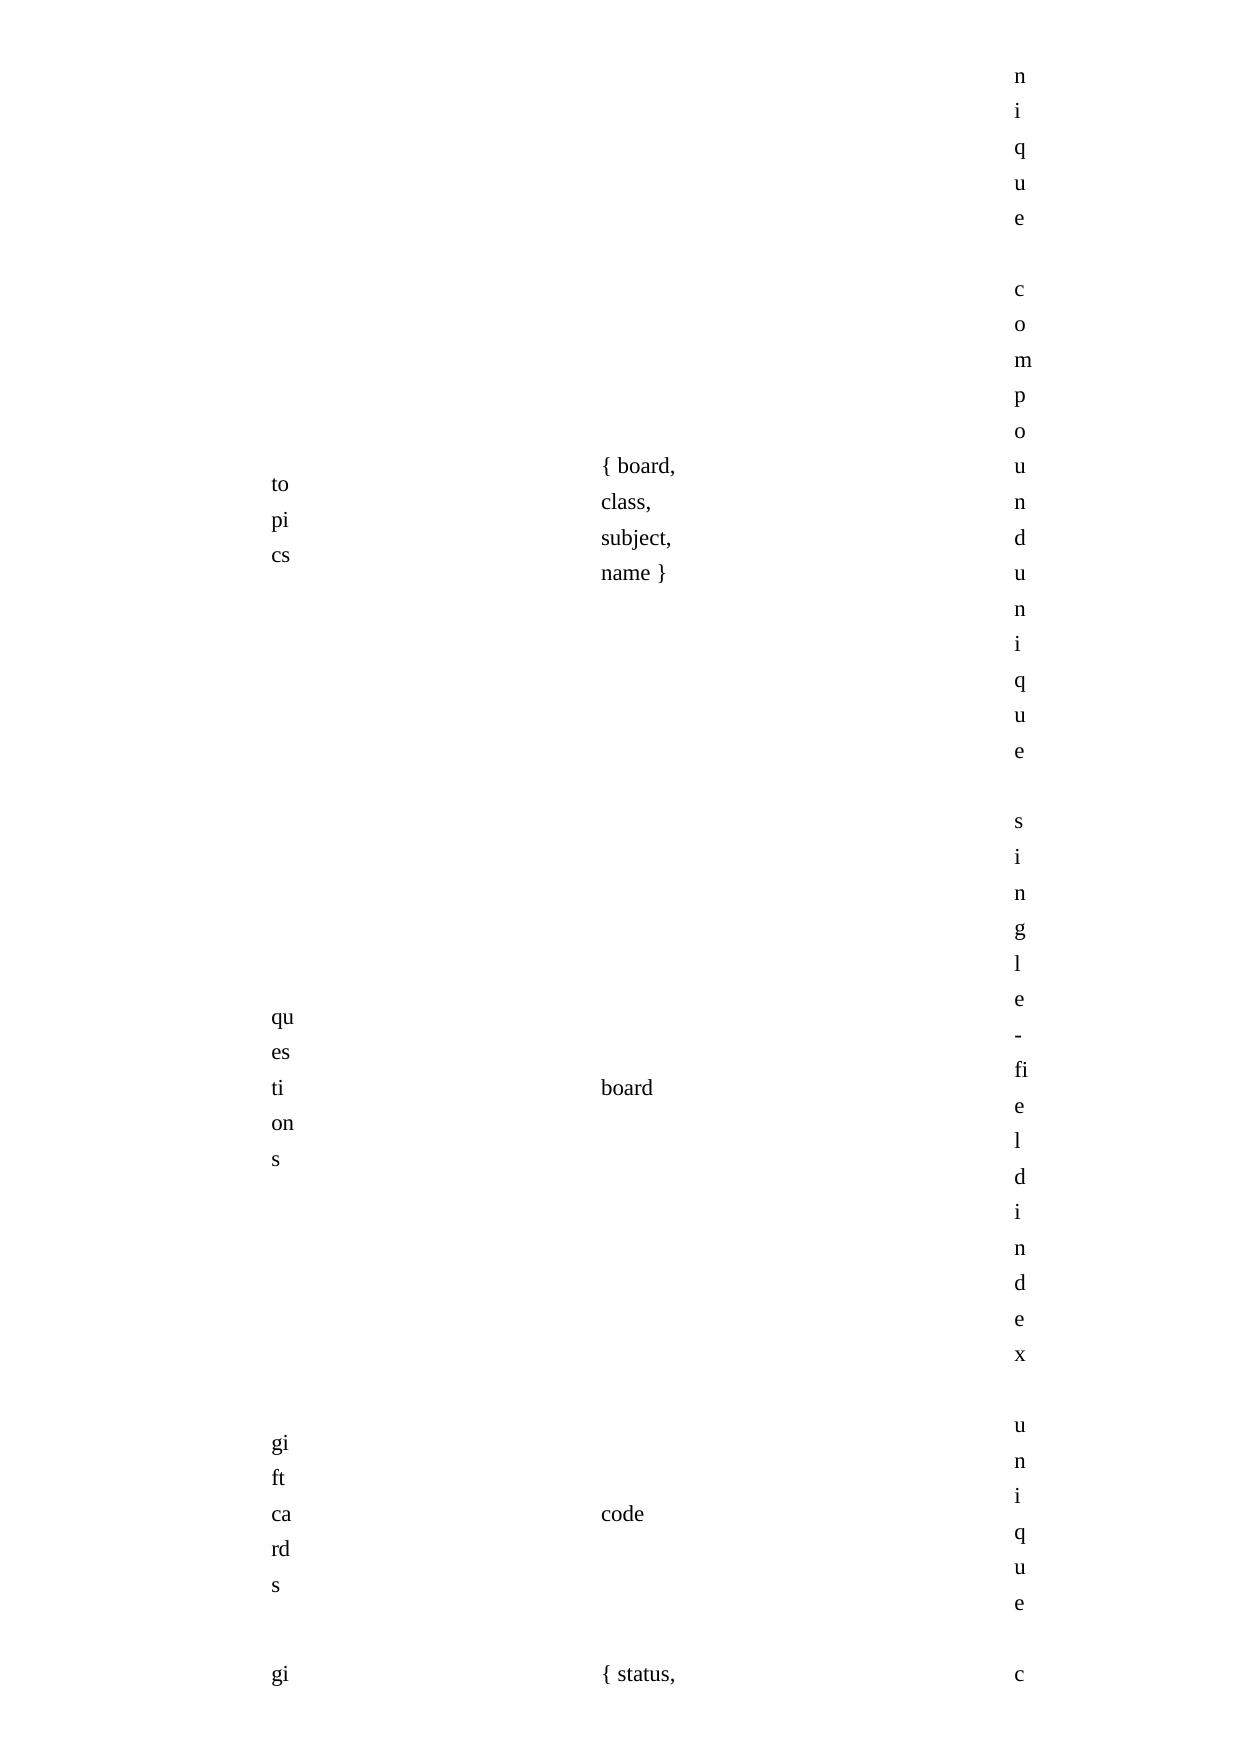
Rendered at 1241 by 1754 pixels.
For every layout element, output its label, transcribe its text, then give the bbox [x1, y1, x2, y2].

table_cell gi [118, 1657, 448, 1689]
table_cell [118, 59, 448, 272]
table_cell nique [861, 59, 1181, 272]
table_cell compound unique [861, 272, 1181, 804]
table_cell c [861, 1657, 1181, 1689]
table_cell [448, 59, 861, 272]
table_cell code [448, 1408, 861, 1657]
table_cell questions [118, 805, 448, 1408]
table_cell unique [861, 1408, 1181, 1657]
table_cell { board, class, subject, name } [448, 272, 861, 804]
table_cell topics [118, 272, 448, 804]
table_cell { status, [448, 1657, 861, 1689]
table_cell giftcards [118, 1408, 448, 1657]
table_cell single-field index [861, 805, 1181, 1408]
table_cell board [448, 805, 861, 1408]
